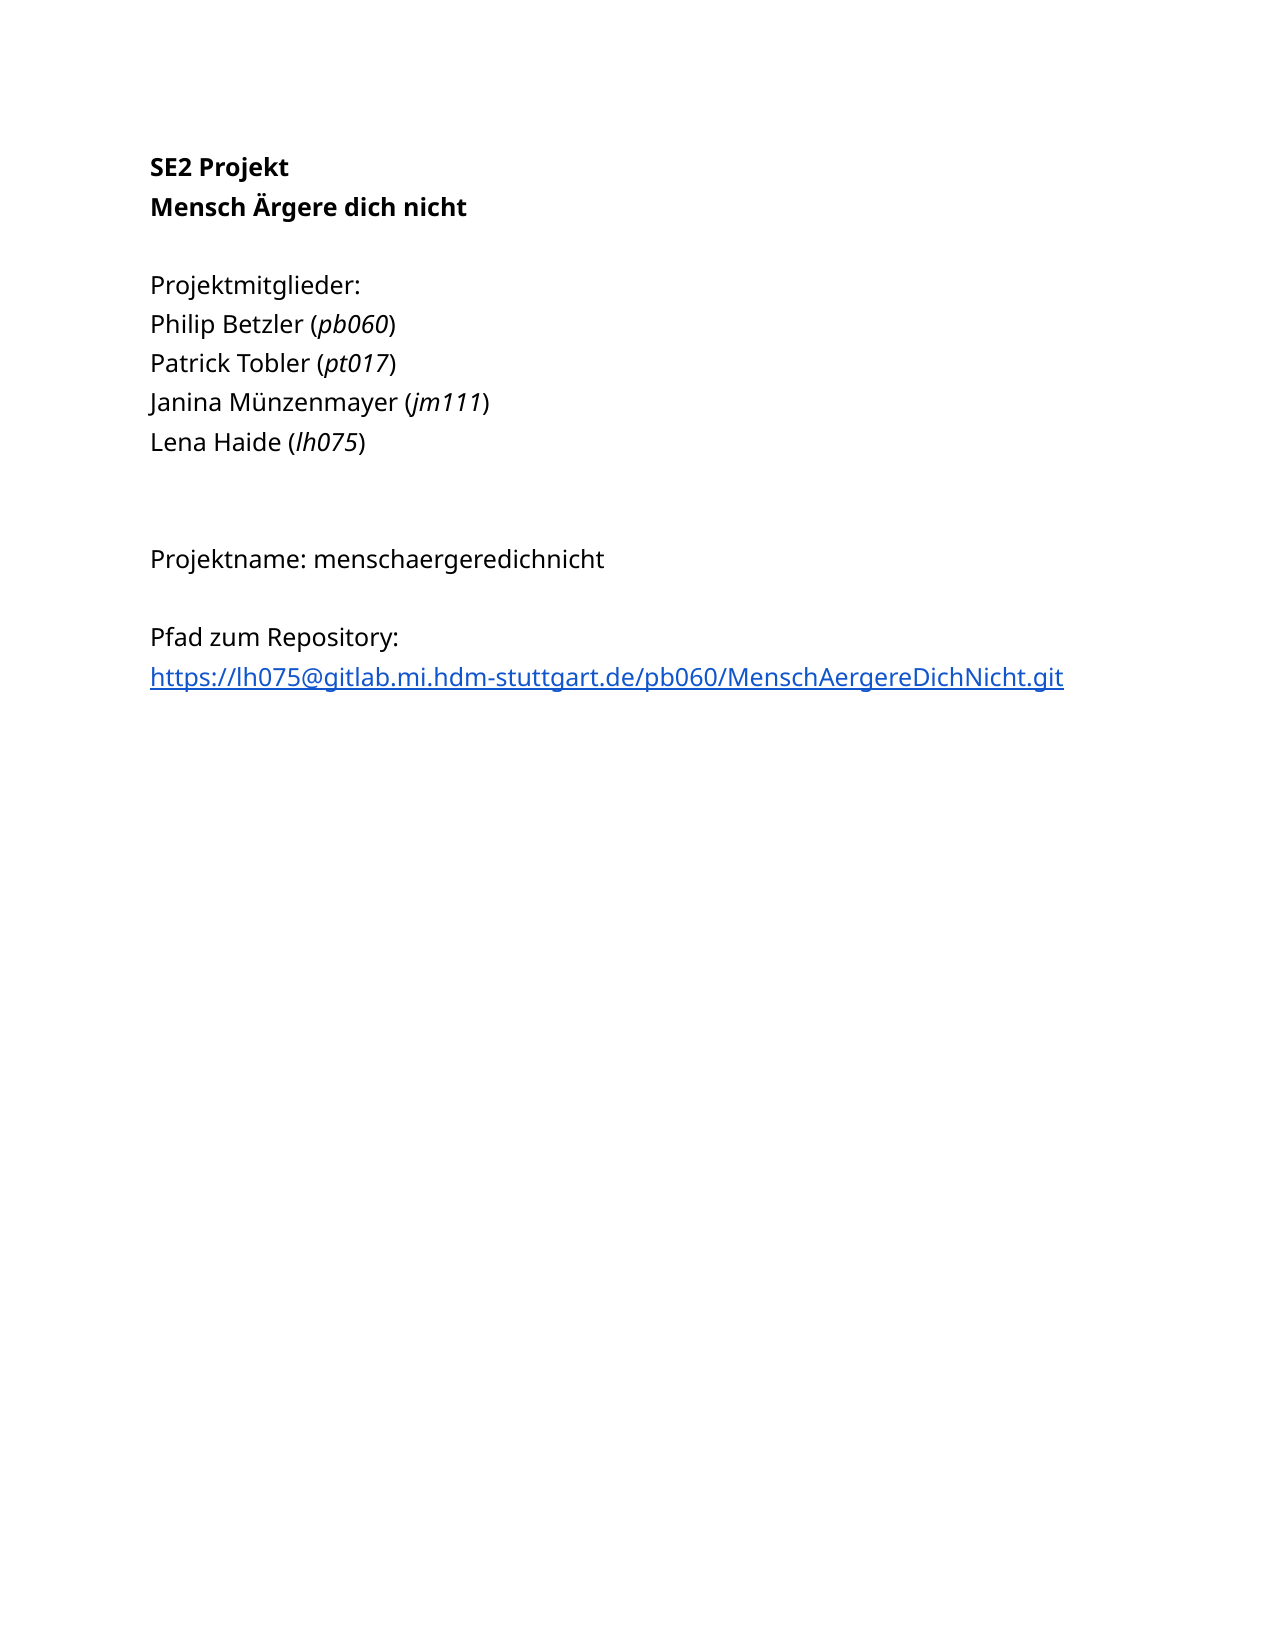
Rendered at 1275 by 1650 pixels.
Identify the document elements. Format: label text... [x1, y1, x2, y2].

text Mensch Ärgere dich nicht [150, 189, 1125, 223]
text Projektmitglieder: [150, 267, 1125, 302]
text https://lh075@gitlab.mi.hdm-stuttgart.de/pb060/MenschAergereDichNicht.git [150, 659, 1125, 693]
text Philip Betzler (pb060) [150, 307, 1125, 341]
text Pfad zum Repository: [150, 620, 1125, 654]
text Janina Münzenmayer (jm111) [150, 385, 1125, 419]
text Lena Haide (lh075) [150, 424, 1125, 458]
text SE2 Projekt [150, 150, 1125, 184]
text Patrick Tobler (pt017) [150, 346, 1125, 380]
text Projektname: menschaergeredichnicht [150, 542, 1125, 576]
